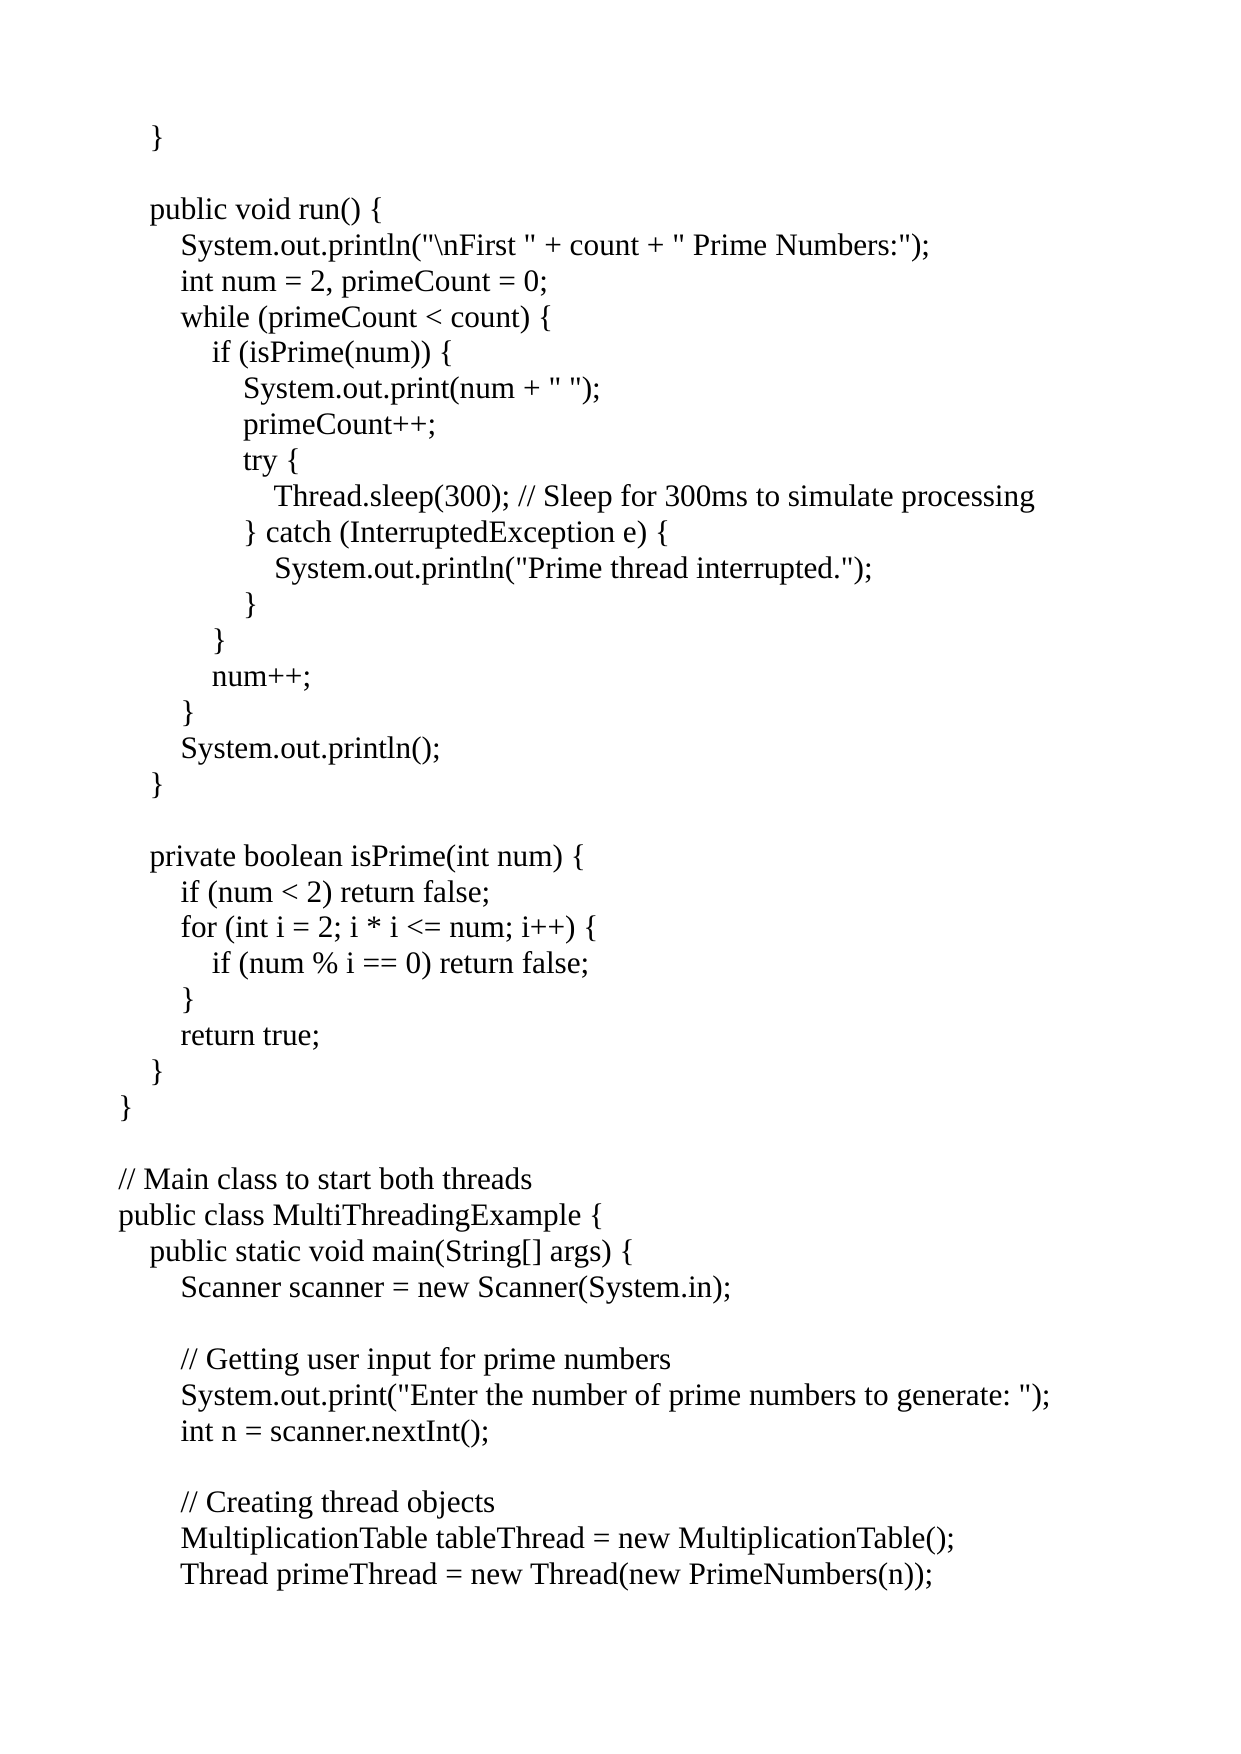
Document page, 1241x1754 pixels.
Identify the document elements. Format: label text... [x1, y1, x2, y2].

text System.out.println(); [118, 729, 1122, 765]
text } [118, 981, 1122, 1017]
text private boolean isPrime(int num) { [118, 837, 1122, 873]
text Thread primeThread = new Thread(new PrimeNumbers(n)); [118, 1556, 1122, 1592]
text } [118, 1088, 1122, 1124]
text System.out.print("Enter the number of prime numbers to generate: "); [118, 1376, 1122, 1412]
text System.out.print(num + " "); [118, 370, 1122, 406]
text return true; [118, 1017, 1122, 1052]
text } [118, 765, 1122, 801]
text System.out.println("\nFirst " + count + " Prime Numbers:"); [118, 226, 1122, 262]
text int num = 2, primeCount = 0; [118, 262, 1122, 298]
text Scanner scanner = new Scanner(System.in); [118, 1268, 1122, 1304]
text } [118, 118, 1122, 154]
text } [118, 621, 1122, 657]
text // Creating thread objects [118, 1484, 1122, 1520]
text primeCount++; [118, 406, 1122, 442]
text Thread.sleep(300); // Sleep for 300ms to simulate processing [118, 477, 1122, 513]
text while (primeCount < count) { [118, 298, 1122, 334]
text int n = scanner.nextInt(); [118, 1412, 1122, 1448]
text for (int i = 2; i * i <= num; i++) { [118, 909, 1122, 945]
text if (isPrime(num)) { [118, 334, 1122, 370]
text public static void main(String[] args) { [118, 1232, 1122, 1268]
text } [118, 585, 1122, 621]
text } [118, 693, 1122, 729]
text MultiplicationTable tableThread = new MultiplicationTable(); [118, 1520, 1122, 1556]
text System.out.println("Prime thread interrupted."); [118, 549, 1122, 585]
text } catch (InterruptedException e) { [118, 513, 1122, 549]
text // Getting user input for prime numbers [118, 1340, 1122, 1376]
text } [118, 1052, 1122, 1088]
text if (num % i == 0) return false; [118, 945, 1122, 981]
text // Main class to start both threads [118, 1160, 1122, 1196]
text try { [118, 442, 1122, 477]
text if (num < 2) return false; [118, 873, 1122, 909]
text public class MultiThreadingExample { [118, 1196, 1122, 1232]
text num++; [118, 657, 1122, 693]
text public void run() { [118, 190, 1122, 226]
